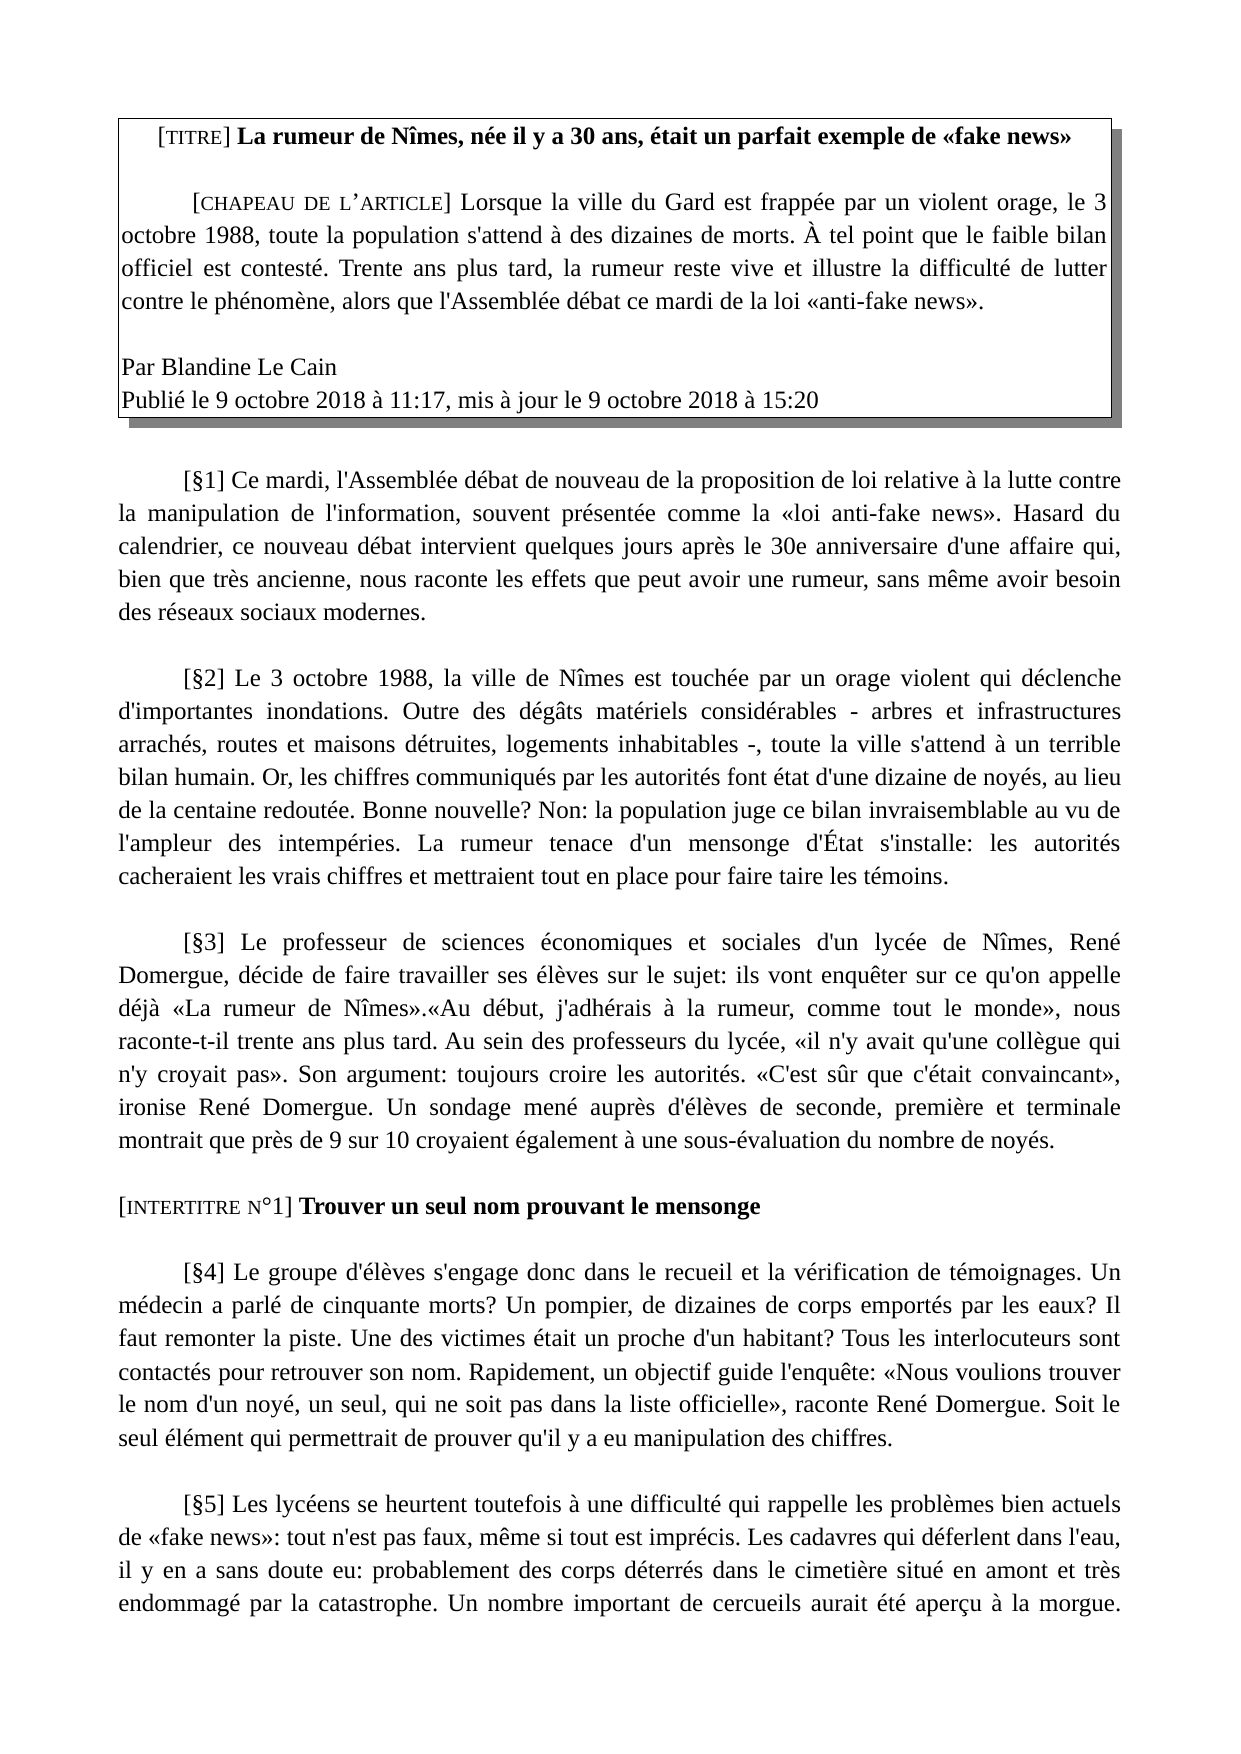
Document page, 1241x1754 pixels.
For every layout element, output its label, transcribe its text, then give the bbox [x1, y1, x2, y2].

text [intertitre n°1] Trouver un seul nom prouvant le mensonge [118, 1191, 1122, 1220]
text [chapeau de l’article] Lorsque la ville du Gard est frappée par un violent orage, le 3 octobre 1988, toute la population s'attend à des dizaines de morts. À tel point que le faible bilan officiel est contesté. Trente ans plus tard, la rumeur reste vive et illustre la difficulté de lutter contre le phénomène, alors que l'Assemblée débat ce mardi de la loi «anti-fake news». [119, 184, 1111, 315]
text [§1] Ce mardi, l'Assemblée débat de nouveau de la proposition de loi relative à la lutte contre la manipulation de l'information, souvent présentée comme la «loi anti-fake news». Hasard du calendrier, ce nouveau débat intervient quelques jours après le 30e anniversaire d'une affaire qui, bien que très ancienne, nous raconte les effets que peut avoir une rumeur, sans même avoir besoin des réseaux sociaux modernes. [118, 465, 1122, 626]
text [titre] La rumeur de Nîmes, née il y a 30 ans, était un parfait exemple de «fake news» [119, 119, 1111, 150]
text Publié le 9 octobre 2018 à 11:17, mis à jour le 9 octobre 2018 à 15:20 [119, 382, 1111, 417]
text [§2] Le 3 octobre 1988, la ville de Nîmes est touchée par un orage violent qui déclenche d'importantes inondations. Outre des dégâts matériels considérables - arbres et infrastructures arrachés, routes et maisons détruites, logements inhabitables -, toute la ville s'attend à un terrible bilan humain. Or, les chiffres communiqués par les autorités font état d'une dizaine de noyés, au lieu de la centaine redoutée. Bonne nouvelle? Non: la population juge ce bilan invraisemblable au vu de l'ampleur des intempéries. La rumeur tenace d'un mensonge d'État s'installe: les autorités cacheraient les vrais chiffres et mettraient tout en place pour faire taire les témoins. [118, 663, 1122, 890]
text [§3] Le professeur de sciences économiques et sociales d'un lycée de Nîmes, René Domergue, décide de faire travailler ses élèves sur le sujet: ils vont enquêter sur ce qu'on appelle déjà «La rumeur de Nîmes».«Au début, j'adhérais à la rumeur, comme tout le monde», nous raconte-t-il trente ans plus tard. Au sein des professeurs du lycée, «il n'y avait qu'une collègue qui n'y croyait pas». Son argument: toujours croire les autorités. «C'est sûr que c'était convaincant», ironise René Domergue. Un sondage mené auprès d'élèves de seconde, première et terminale montrait que près de 9 sur 10 croyaient également à une sous-évaluation du nombre de noyés. [118, 927, 1122, 1154]
text [§5] Les lycéens se heurtent toutefois à une difficulté qui rappelle les problèmes bien actuels de «fake news»: tout n'est pas faux, même si tout est imprécis. Les cadavres qui déferlent dans l'eau, il y en a sans doute eu: probablement des corps déterrés dans le cimetière situé en amont et très endommagé par la catastrophe. Un nombre important de cercueils aurait été aperçu à la morgue. [118, 1489, 1122, 1616]
text [§4] Le groupe d'élèves s'engage donc dans le recueil et la vérification de témoignages. Un médecin a parlé de cinquante morts? Un pompier, de dizaines de corps emportés par les eaux? Il faut remonter la piste. Une des victimes était un proche d'un habitant? Tous les interlocuteurs sont contactés pour retrouver son nom. Rapidement, un objectif guide l'enquête: «Nous voulions trouver le nom d'un noyé, un seul, qui ne soit pas dans la liste officielle», raconte René Domergue. Soit le seul élément qui permettrait de prouver qu'il y a eu manipulation des chiffres. [118, 1257, 1122, 1451]
text Par Blandine Le Cain [119, 349, 1111, 381]
